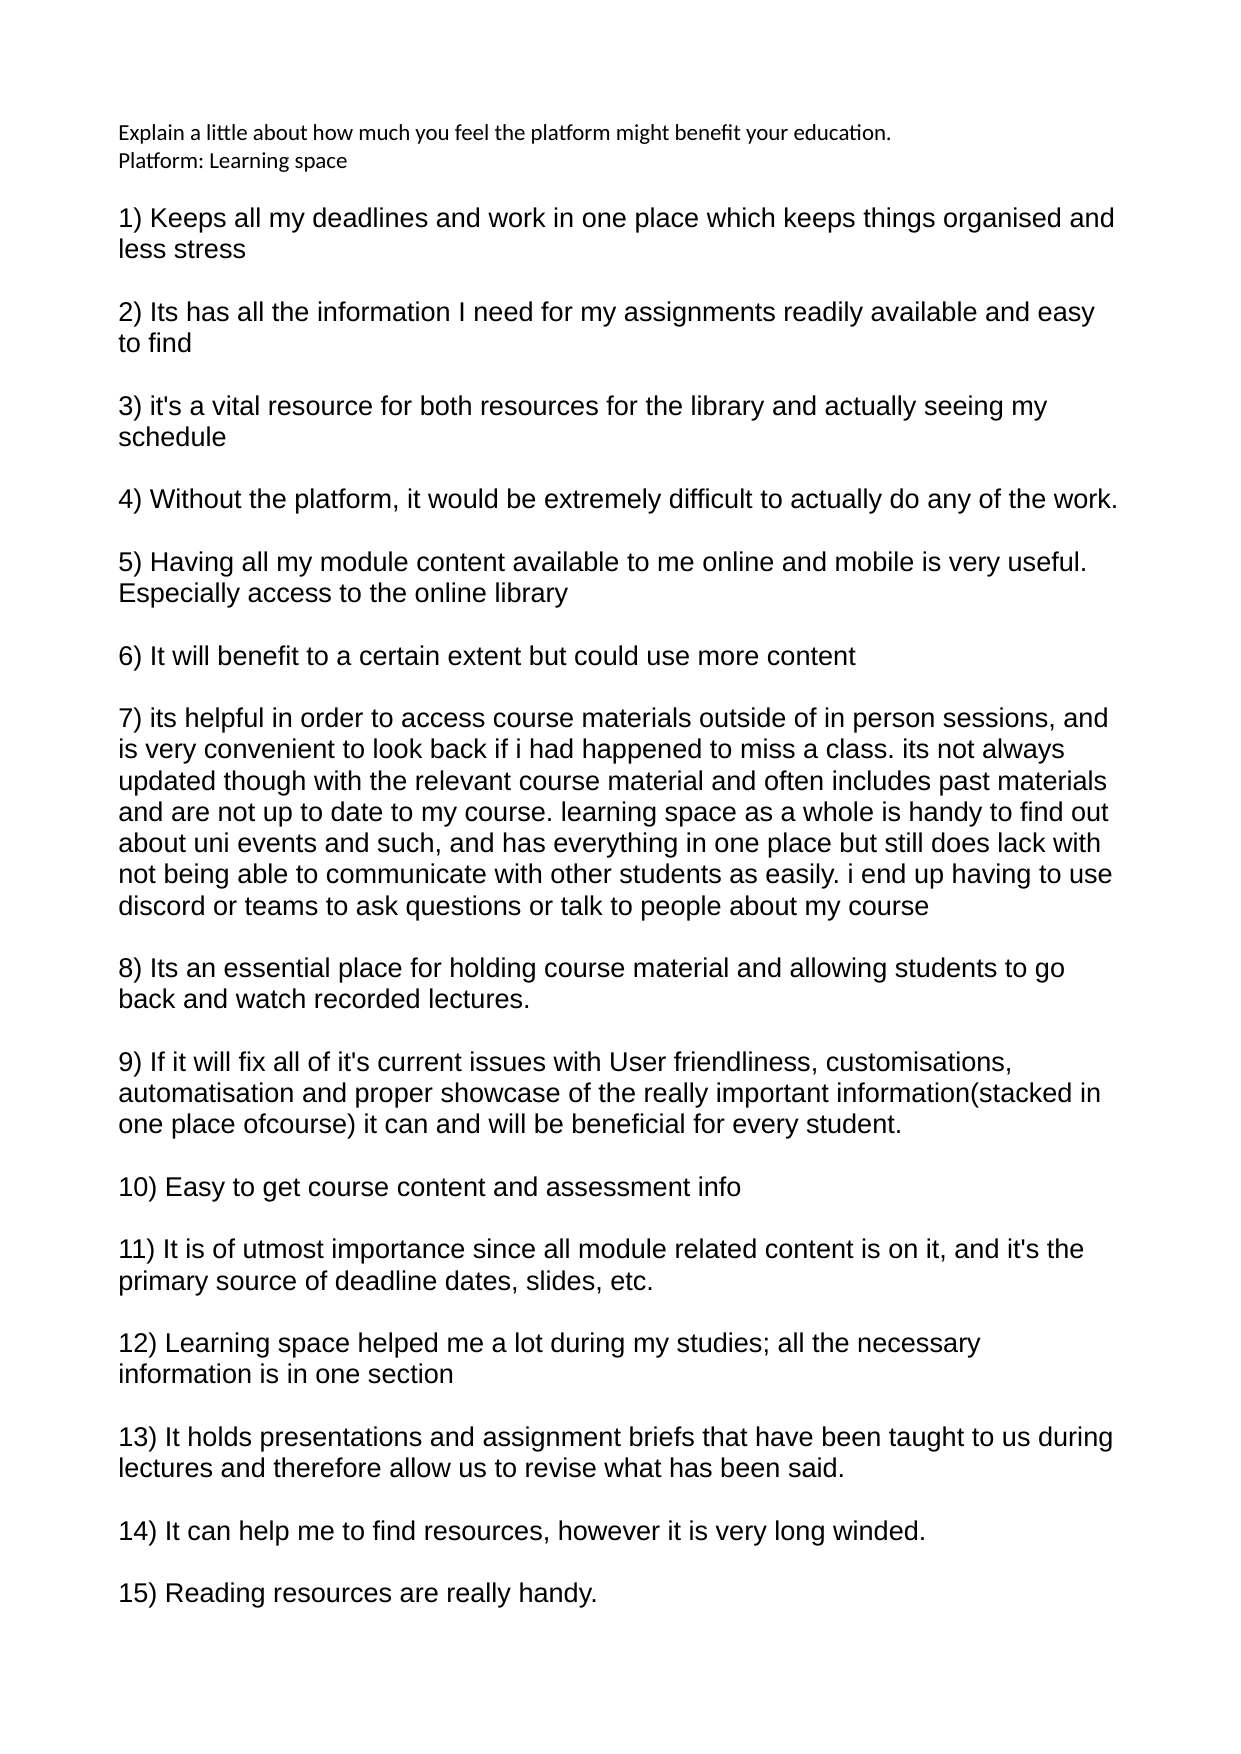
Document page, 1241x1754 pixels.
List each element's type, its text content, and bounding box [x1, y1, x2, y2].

text 5) Having all my module content available to me online and mobile is very useful. Especially access to the online library [118, 546, 1122, 608]
text 14) It can help me to find resources, however it is very long winded. [118, 1515, 1122, 1546]
text 15) Reading resources are really handy. [118, 1577, 1122, 1608]
text 1) Keeps all my deadlines and work in one place which keeps things organised and less stress [118, 202, 1122, 265]
text 10) Easy to get course content and assessment info [118, 1171, 1122, 1202]
text 8) Its an essential place for holding course material and allowing students to go back and watch recorded lectures. [118, 952, 1122, 1015]
text 11) It is of utmost importance since all module related content is on it, and it's the primary source of deadline dates, slides, etc. [118, 1233, 1122, 1296]
text 3) it's a vital resource for both resources for the library and actually seeing my schedule [118, 390, 1122, 452]
text 7) its helpful in order to access course materials outside of in person sessions, and is very convenient to look back if i had happened to miss a class. its not always updated though with the relevant course material and often includes past materials and are not up to date to my course. learning space as a whole is handy to find out about uni events and such, and has everything in one place but still does lack with not being able to communicate with other students as easily. i end up having to use discord or teams to ask questions or talk to people about my course [118, 702, 1122, 921]
text 12) Learning space helped me a lot during my studies; all the necessary information is in one section [118, 1327, 1122, 1390]
text 13) It holds presentations and assignment briefs that have been taught to us during lectures and therefore allow us to revise what has been said. [118, 1421, 1122, 1483]
text Platform: Learning space [118, 146, 1122, 174]
text Explain a little about how much you feel the platform might benefit your education. [118, 118, 1122, 146]
text 4) Without the platform, it would be extremely difficult to actually do any of the work. [118, 483, 1122, 515]
text 9) If it will fix all of it's current issues with User friendliness, customisations, automatisation and proper showcase of the really important information(stacked in one place ofcourse) it can and will be beneficial for every student. [118, 1046, 1122, 1140]
text 2) Its has all the information I need for my assignments readily available and easy to find [118, 296, 1122, 358]
text 6) It will benefit to a certain extent but could use more content [118, 640, 1122, 671]
